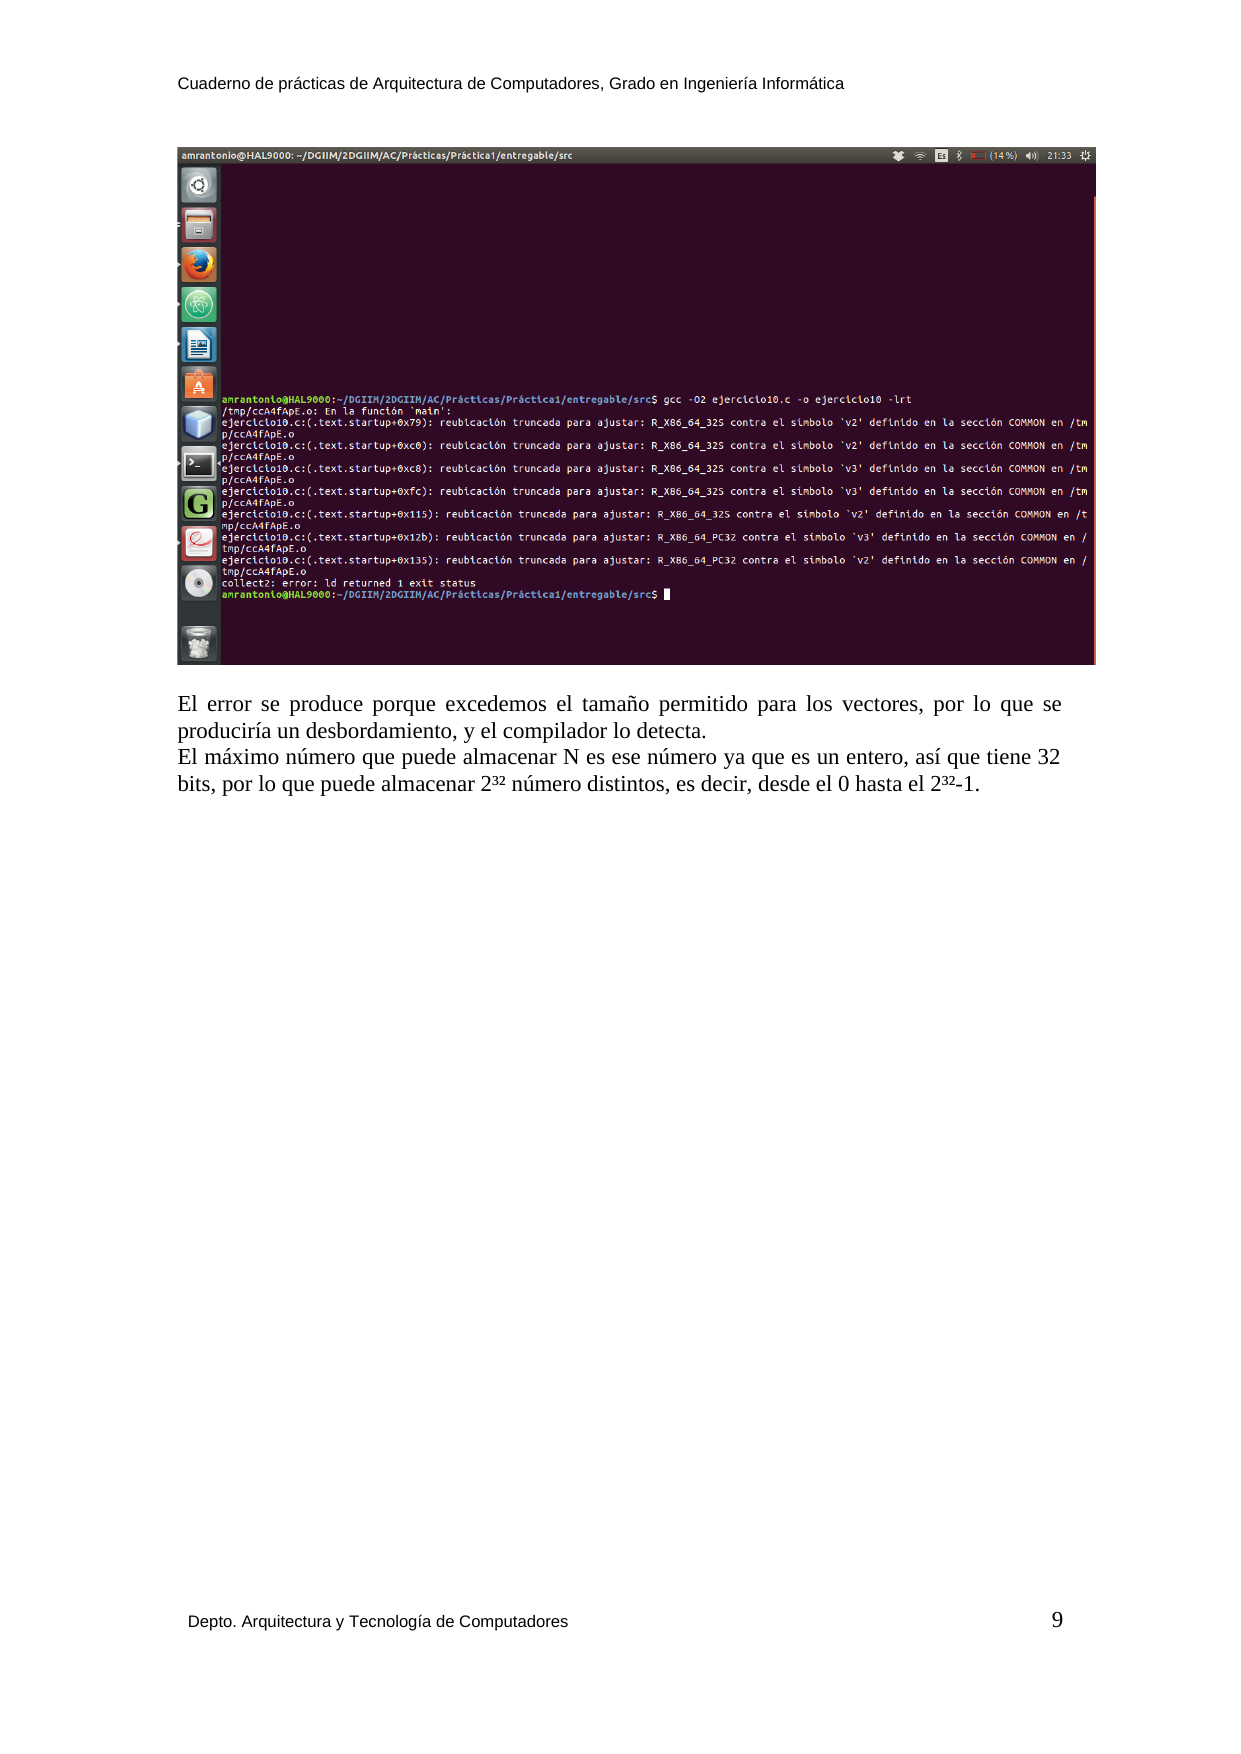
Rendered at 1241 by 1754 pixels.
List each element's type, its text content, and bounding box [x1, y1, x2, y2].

text El error se produce porque excedemos el tamaño permitido para los vectores, por lo que se produciría un desbordamiento, y el compilador lo detecta. [177, 691, 1063, 743]
text El máximo número que puede almacenar N es ese número ya que es un entero, así que tiene 32 bits, por lo que puede almacenar 2³² número distintos, es decir, desde el 0 hasta el 2³²-1. [177, 743, 1063, 796]
picture [177, 147, 1096, 665]
